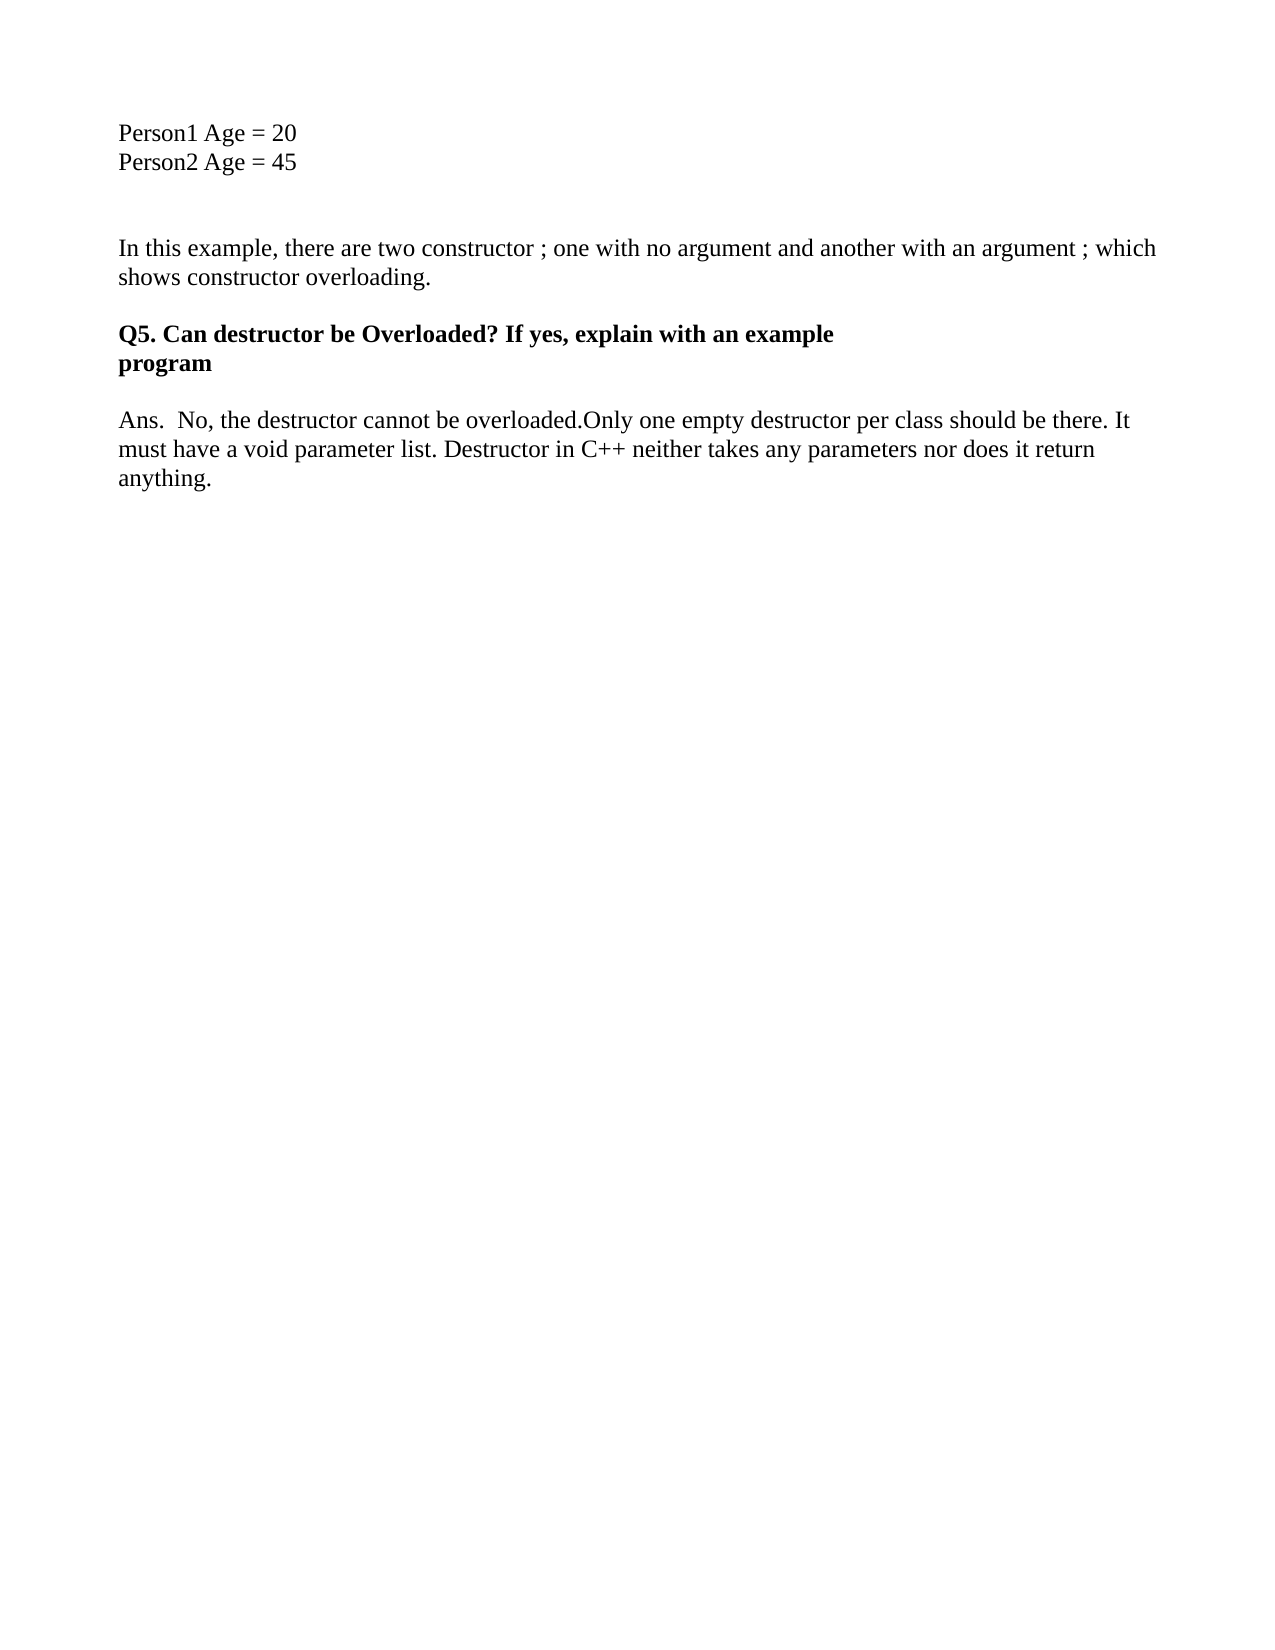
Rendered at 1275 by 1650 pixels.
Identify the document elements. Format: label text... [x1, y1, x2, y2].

text Q5. Can destructor be Overloaded? If yes, explain with an example [118, 319, 1157, 348]
text In this example, there are two constructor ; one with no argument and another with an argument ; which shows constructor overloading. [118, 233, 1157, 291]
text Ans. No, the destructor cannot be overloaded.Only one empty destructor per class should be there. It must have a void parameter list. Destructor in C++ neither takes any parameters nor does it return anything. [118, 406, 1157, 492]
text Person2 Age = 45 [118, 147, 1157, 176]
text program [118, 348, 1157, 377]
text Person1 Age = 20 [118, 118, 1157, 147]
